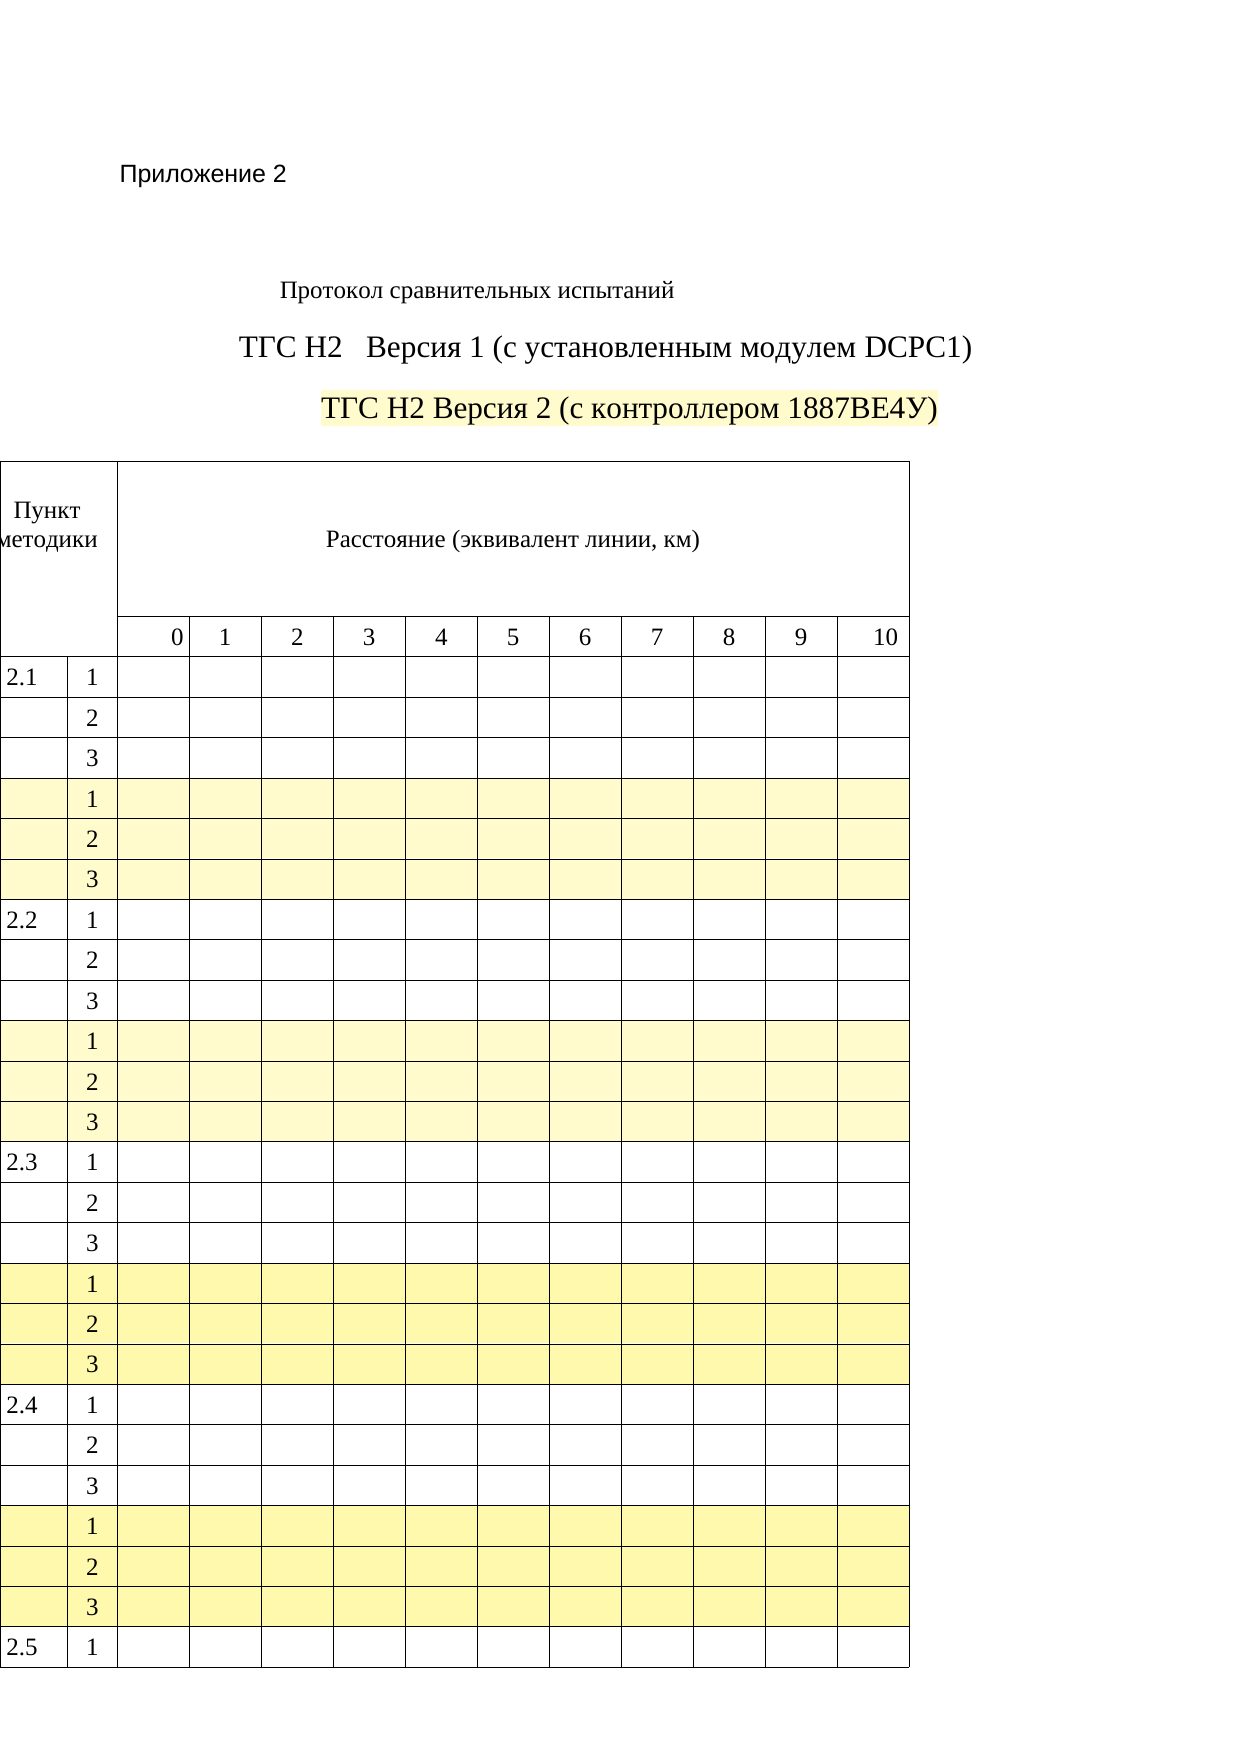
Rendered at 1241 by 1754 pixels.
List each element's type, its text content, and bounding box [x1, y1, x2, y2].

table_cell 6 [550, 617, 621, 656]
table_cell [622, 1587, 693, 1626]
table_cell [622, 940, 693, 980]
table_cell [1, 940, 67, 980]
table_cell [622, 981, 693, 1020]
table_cell [190, 1547, 261, 1586]
table_cell [262, 779, 333, 818]
table_cell 2.3 [1, 1142, 67, 1182]
table_cell [190, 1183, 261, 1222]
subtitle ТГС Н2 Версия 1 (с установленным модулем DCPC1) [0, 329, 1211, 365]
table_cell [766, 1102, 837, 1141]
table_cell [406, 1223, 477, 1263]
subtitle ТГС Н2 Версия 2 (с контроллером 1887ВЕ4У) [29, 390, 1211, 426]
table_cell [478, 1425, 549, 1465]
table_cell [550, 1264, 621, 1303]
table_cell [622, 1264, 693, 1303]
table_cell [694, 1102, 765, 1141]
table_cell [118, 1183, 189, 1222]
table_cell [478, 1183, 549, 1222]
table_cell [478, 1142, 549, 1182]
table_cell [190, 657, 261, 697]
table_cell 2 [262, 617, 333, 656]
table_cell [550, 698, 621, 737]
table_cell [118, 1062, 189, 1101]
table_cell [550, 657, 621, 697]
table_cell 2 [68, 1304, 117, 1343]
table_cell [190, 1627, 261, 1667]
table_cell [766, 738, 837, 778]
table_cell [766, 860, 837, 899]
table_cell 9 [766, 617, 837, 656]
table_cell [262, 1587, 333, 1626]
table_cell [190, 860, 261, 899]
table_cell [478, 1223, 549, 1263]
table_cell [262, 1425, 333, 1465]
table_cell [478, 1547, 549, 1586]
table_cell [334, 738, 405, 778]
table_cell [766, 1264, 837, 1303]
table_cell [550, 1587, 621, 1626]
table_cell [478, 1385, 549, 1424]
table_cell [622, 1183, 693, 1222]
table_cell [190, 1587, 261, 1626]
table_cell [262, 1062, 333, 1101]
table_cell [550, 1345, 621, 1384]
table_cell [622, 1021, 693, 1061]
table_cell [334, 1627, 405, 1667]
table_cell [262, 1466, 333, 1505]
table_cell [262, 819, 333, 858]
table_cell [838, 1466, 909, 1505]
table_cell 3 [68, 1466, 117, 1505]
table_cell 3 [68, 1223, 117, 1263]
table_cell [838, 1385, 909, 1424]
table_cell [694, 657, 765, 697]
table_cell [694, 860, 765, 899]
table_cell [838, 900, 909, 939]
table_cell [262, 860, 333, 899]
table_cell [694, 1183, 765, 1222]
table_cell [118, 819, 189, 858]
table_cell [406, 900, 477, 939]
table_cell [478, 1587, 549, 1626]
table_cell 2.4 [1, 1385, 67, 1424]
table_cell 1 [68, 1142, 117, 1182]
table_cell 3 [334, 617, 405, 656]
table_cell [694, 1223, 765, 1263]
table_cell 8 [694, 617, 765, 656]
table_cell [262, 1142, 333, 1182]
table_cell [622, 1304, 693, 1343]
table_cell [334, 1304, 405, 1343]
table_cell [622, 779, 693, 818]
table_cell [118, 1466, 189, 1505]
table_cell [838, 779, 909, 818]
table_cell 0 [118, 617, 189, 656]
table_cell [478, 860, 549, 899]
table_cell [190, 1345, 261, 1384]
table_cell [190, 1304, 261, 1343]
table_cell [838, 1547, 909, 1586]
table_cell 3 [68, 1345, 117, 1384]
table_cell [766, 1021, 837, 1061]
table_cell [622, 1102, 693, 1141]
table_cell [406, 1627, 477, 1667]
table_cell [766, 1587, 837, 1626]
table_cell [334, 1142, 405, 1182]
table_cell 3 [68, 981, 117, 1020]
table_cell 1 [68, 1021, 117, 1061]
table_cell [622, 1142, 693, 1182]
table_cell [766, 1385, 837, 1424]
table_cell 2 [68, 819, 117, 858]
table_cell [550, 1142, 621, 1182]
table_cell [406, 657, 477, 697]
table_cell [334, 657, 405, 697]
table_cell [478, 1021, 549, 1061]
table_cell [262, 1345, 333, 1384]
table_cell [1, 819, 67, 858]
table_cell [334, 860, 405, 899]
table_cell [622, 1466, 693, 1505]
table_cell [478, 698, 549, 737]
table_cell [478, 1345, 549, 1384]
table_cell [766, 657, 837, 697]
table_cell [694, 1264, 765, 1303]
table_cell [550, 940, 621, 980]
table_cell [478, 1264, 549, 1303]
table_cell [406, 819, 477, 858]
table_cell [478, 738, 549, 778]
table_cell [766, 779, 837, 818]
table_cell [550, 1021, 621, 1061]
table_cell [334, 698, 405, 737]
table_cell [838, 738, 909, 778]
table_cell [694, 981, 765, 1020]
table_cell [838, 1223, 909, 1263]
table_cell [1, 1587, 67, 1626]
table_cell [190, 1062, 261, 1101]
table_cell [694, 779, 765, 818]
table_cell 1 [68, 1264, 117, 1303]
table_cell [694, 940, 765, 980]
table_cell [550, 779, 621, 818]
table_cell [622, 1385, 693, 1424]
table_cell [190, 1223, 261, 1263]
table_cell [838, 1021, 909, 1061]
table_cell 3 [68, 1587, 117, 1626]
table_cell 1 [68, 1385, 117, 1424]
table_cell [550, 1062, 621, 1101]
table_cell [334, 1506, 405, 1546]
table_cell [190, 1466, 261, 1505]
table_cell [1, 698, 67, 737]
table_cell [838, 1506, 909, 1546]
table_cell [766, 1345, 837, 1384]
table_cell [1, 1223, 67, 1263]
table_cell [550, 1183, 621, 1222]
table_cell [334, 1223, 405, 1263]
table_cell [766, 1466, 837, 1505]
table_cell [262, 1183, 333, 1222]
table_cell [334, 1587, 405, 1626]
table_cell [262, 1627, 333, 1667]
table_cell [622, 738, 693, 778]
table_cell [622, 900, 693, 939]
table_cell 2 [68, 1425, 117, 1465]
table_cell [838, 698, 909, 737]
table_cell [1, 1062, 67, 1101]
table_cell [406, 1466, 477, 1505]
text Приложение 2 [44, 159, 1211, 188]
table_cell [262, 1506, 333, 1546]
table_cell [334, 1102, 405, 1141]
table_cell [406, 860, 477, 899]
table_cell [118, 1627, 189, 1667]
table_cell [838, 1345, 909, 1384]
table_cell [694, 1587, 765, 1626]
table_cell [838, 1304, 909, 1343]
table_cell [550, 860, 621, 899]
table_cell [334, 1021, 405, 1061]
table_cell [190, 1142, 261, 1182]
table_cell [694, 1385, 765, 1424]
table_cell [694, 1547, 765, 1586]
table_cell [406, 698, 477, 737]
table_cell [262, 1102, 333, 1141]
table_cell [694, 738, 765, 778]
table_cell [694, 900, 765, 939]
table_cell [550, 1425, 621, 1465]
table_cell [550, 1385, 621, 1424]
table_cell [262, 940, 333, 980]
table_cell [478, 981, 549, 1020]
table_cell [550, 1627, 621, 1667]
table_cell [334, 819, 405, 858]
table_cell [838, 657, 909, 697]
table_cell [838, 1627, 909, 1667]
table_cell 1 [68, 1506, 117, 1546]
table_cell [118, 738, 189, 778]
table_cell [118, 1304, 189, 1343]
table_cell [694, 1345, 765, 1384]
table_cell 10 [838, 617, 909, 656]
table_cell [694, 1062, 765, 1101]
table_cell [478, 900, 549, 939]
table_cell [406, 1506, 477, 1546]
table_cell [334, 1547, 405, 1586]
table_cell [406, 1304, 477, 1343]
table_cell [262, 1385, 333, 1424]
table_cell 3 [68, 738, 117, 778]
table_cell [478, 1102, 549, 1141]
table_cell [550, 981, 621, 1020]
table_cell [406, 1142, 477, 1182]
table_cell [1, 1304, 67, 1343]
table_cell [406, 1425, 477, 1465]
table_cell [838, 1587, 909, 1626]
table_cell [478, 779, 549, 818]
table_cell [334, 779, 405, 818]
table_cell [190, 819, 261, 858]
table_cell [766, 1425, 837, 1465]
table_cell [478, 1506, 549, 1546]
table_cell [406, 1385, 477, 1424]
table_cell 2 [68, 1183, 117, 1222]
table_cell [1, 1021, 67, 1061]
table_cell [118, 1264, 189, 1303]
table_cell [118, 657, 189, 697]
table_cell [262, 1304, 333, 1343]
table_cell [838, 1183, 909, 1222]
table_cell [190, 940, 261, 980]
table_cell [406, 1264, 477, 1303]
table_cell [190, 1425, 261, 1465]
table_cell [190, 1385, 261, 1424]
table_cell [190, 1264, 261, 1303]
table_cell [406, 1547, 477, 1586]
table_cell [694, 1304, 765, 1343]
table_cell [118, 1587, 189, 1626]
table_cell [190, 1021, 261, 1061]
table_cell [478, 819, 549, 858]
table_cell [406, 940, 477, 980]
table_cell [550, 1547, 621, 1586]
table_cell [766, 1142, 837, 1182]
table_cell [406, 738, 477, 778]
table_cell [406, 981, 477, 1020]
table_cell [838, 940, 909, 980]
table_cell [550, 819, 621, 858]
table_cell [1, 779, 67, 818]
table_cell [694, 1021, 765, 1061]
table_cell [406, 779, 477, 818]
table_cell [190, 1102, 261, 1141]
table_cell 1 [68, 657, 117, 697]
table_cell [550, 1506, 621, 1546]
table_cell [838, 981, 909, 1020]
table_cell [1, 738, 67, 778]
table_cell [118, 940, 189, 980]
table_cell [694, 819, 765, 858]
table_cell [190, 1506, 261, 1546]
table_cell [262, 657, 333, 697]
table_cell [334, 900, 405, 939]
table_cell [766, 900, 837, 939]
table_cell [334, 981, 405, 1020]
table_cell [118, 779, 189, 818]
table_cell [118, 698, 189, 737]
table_cell 1 [68, 1627, 117, 1667]
table_cell [694, 698, 765, 737]
table_cell [190, 738, 261, 778]
table_cell [478, 940, 549, 980]
table_cell [118, 1142, 189, 1182]
table_cell [118, 1345, 189, 1384]
table_cell [838, 1142, 909, 1182]
table_cell [334, 1425, 405, 1465]
table_cell [622, 819, 693, 858]
table_cell [406, 1183, 477, 1222]
table_cell [262, 1547, 333, 1586]
table_cell [550, 1304, 621, 1343]
table_cell [766, 1304, 837, 1343]
table_cell 5 [478, 617, 549, 656]
table_cell 2 [68, 698, 117, 737]
table_cell [1, 1506, 67, 1546]
table_cell [694, 1425, 765, 1465]
table_cell [766, 1183, 837, 1222]
table_cell [478, 1627, 549, 1667]
table_cell [118, 1547, 189, 1586]
table_cell [1, 981, 67, 1020]
table_cell [622, 698, 693, 737]
table_cell 4 [406, 617, 477, 656]
table_cell [406, 1021, 477, 1061]
table_cell [622, 1345, 693, 1384]
table_cell [118, 1223, 189, 1263]
table_cell [334, 1466, 405, 1505]
table_cell 2 [68, 940, 117, 980]
table_cell [262, 738, 333, 778]
table_cell [838, 1102, 909, 1141]
table_cell [838, 860, 909, 899]
table_cell [1, 860, 67, 899]
table_cell [766, 1547, 837, 1586]
table_cell [1, 1466, 67, 1505]
table_cell [1, 1345, 67, 1384]
table_cell [190, 698, 261, 737]
table_cell [478, 1304, 549, 1343]
table_cell [118, 1385, 189, 1424]
table_cell 3 [68, 1102, 117, 1141]
table_cell [262, 1264, 333, 1303]
table_cell [1, 1183, 67, 1222]
table_cell [334, 1183, 405, 1222]
table_cell [118, 1021, 189, 1061]
table_cell [406, 1102, 477, 1141]
table_cell [190, 900, 261, 939]
table_cell [694, 1466, 765, 1505]
table_cell [334, 1062, 405, 1101]
table_cell [766, 981, 837, 1020]
table_cell [694, 1627, 765, 1667]
table_cell [478, 1062, 549, 1101]
table_cell [262, 981, 333, 1020]
table_cell [118, 1102, 189, 1141]
table_cell [334, 1385, 405, 1424]
table_cell [550, 1102, 621, 1141]
table_cell [694, 1142, 765, 1182]
table_cell [118, 1425, 189, 1465]
table_cell [622, 860, 693, 899]
table_cell 1 [68, 900, 117, 939]
table_cell 1 [190, 617, 261, 656]
table_cell [1, 1102, 67, 1141]
table_cell [622, 1062, 693, 1101]
table_cell [766, 1506, 837, 1546]
table_cell [766, 1627, 837, 1667]
table_cell [622, 1627, 693, 1667]
table_cell [550, 1466, 621, 1505]
table_cell [766, 698, 837, 737]
table_cell [118, 1506, 189, 1546]
table_cell [334, 940, 405, 980]
table_cell 7 [622, 617, 693, 656]
table_cell 2 [68, 1547, 117, 1586]
table_cell 2.1 [1, 657, 67, 697]
table_cell [694, 1506, 765, 1546]
table_cell [1, 1425, 67, 1465]
table_header Расстояние (эквивалент линии, км) [118, 462, 909, 616]
table_cell [190, 779, 261, 818]
table_cell [262, 900, 333, 939]
text Протокол cравнительных испытаний [29, 275, 1211, 304]
table_cell [262, 698, 333, 737]
table_cell [622, 1425, 693, 1465]
table_cell [766, 819, 837, 858]
table_cell [622, 1506, 693, 1546]
table_cell [118, 860, 189, 899]
table_cell [550, 900, 621, 939]
table_cell [766, 1223, 837, 1263]
table_cell [838, 1264, 909, 1303]
table_cell [478, 657, 549, 697]
table_cell [550, 1223, 621, 1263]
table_header Пункт методики [1, 462, 117, 656]
table_cell [766, 940, 837, 980]
table_cell [622, 1547, 693, 1586]
table_cell [262, 1223, 333, 1263]
table_cell [478, 1466, 549, 1505]
table_cell [262, 1021, 333, 1061]
table_cell 2 [68, 1062, 117, 1101]
table_cell [406, 1587, 477, 1626]
table_cell [622, 1223, 693, 1263]
table_cell [406, 1062, 477, 1101]
table_cell 2.5 [1, 1627, 67, 1667]
table_cell [622, 657, 693, 697]
table_cell [334, 1345, 405, 1384]
table_cell [334, 1264, 405, 1303]
table_cell [1, 1264, 67, 1303]
table_cell 2.2 [1, 900, 67, 939]
table_cell [766, 1062, 837, 1101]
table_cell 3 [68, 860, 117, 899]
table_cell [838, 1425, 909, 1465]
table_cell [838, 1062, 909, 1101]
table_cell [190, 981, 261, 1020]
table_cell [838, 819, 909, 858]
table_cell 1 [68, 779, 117, 818]
table_cell [118, 900, 189, 939]
table_cell [1, 1547, 67, 1586]
table_cell [550, 738, 621, 778]
table_cell [118, 981, 189, 1020]
